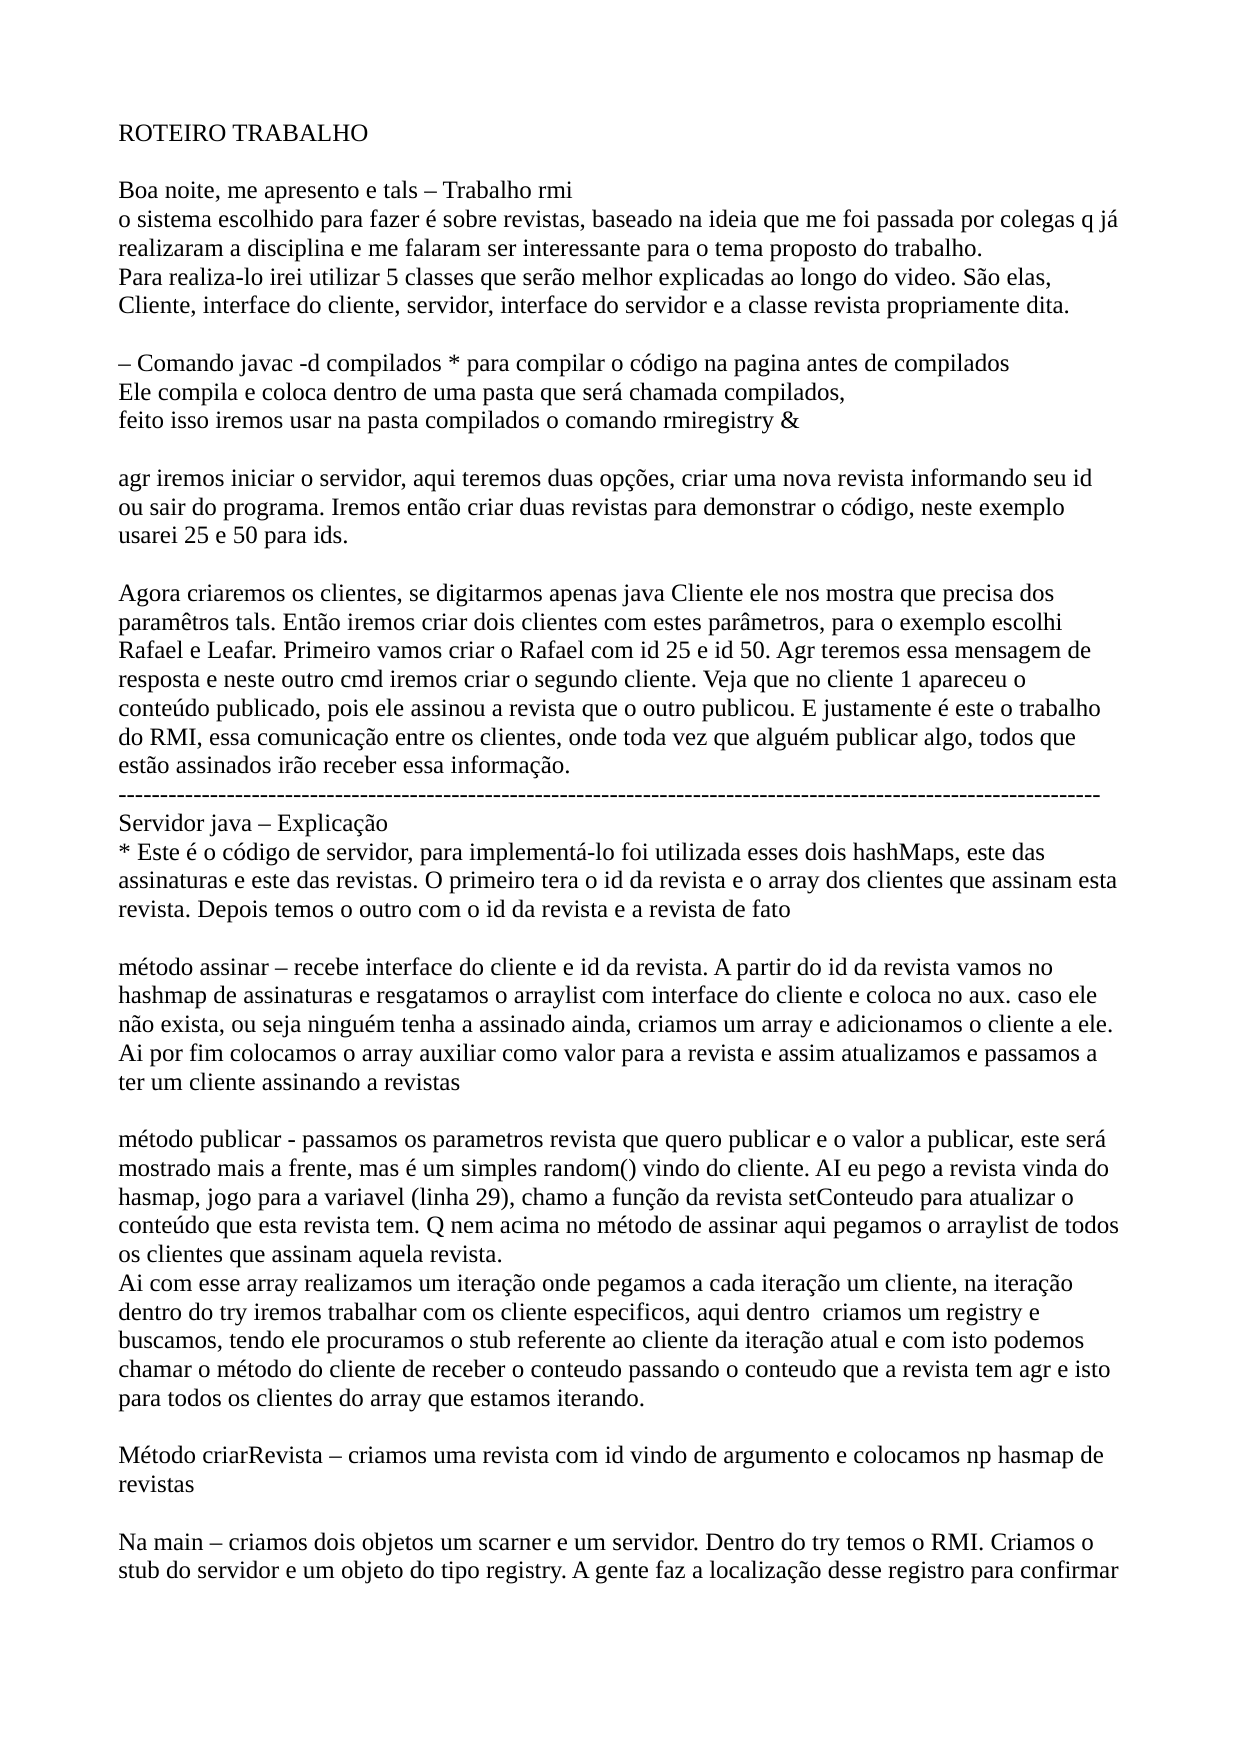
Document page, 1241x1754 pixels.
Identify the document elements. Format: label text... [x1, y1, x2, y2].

text – Comando javac -d compilados * para compilar o código na pagina antes de compilados [118, 348, 1122, 377]
text agr iremos iniciar o servidor, aqui teremos duas opções, criar uma nova revista informando seu id ou sair do programa. Iremos então criar duas revistas para demonstrar o código, neste exemplo usarei 25 e 50 para ids. [118, 463, 1122, 549]
text ROTEIRO TRABALHO [118, 118, 1122, 147]
text Boa noite, me apresento e tals – Trabalho rmi [118, 176, 1122, 204]
text Ele compila e coloca dentro de uma pasta que será chamada compilados, [118, 377, 1122, 406]
text Método criarRevista – criamos uma revista com id vindo de argumento e colocamos np hasmap de revistas [118, 1441, 1122, 1498]
text método assinar – recebe interface do cliente e id da revista. A partir do id da revista vamos no hashmap de assinaturas e resgatamos o arraylist com interface do cliente e coloca no aux. caso ele não exista, ou seja ninguém tenha a assinado ainda, criamos um array e adicionamos o cliente a ele. Ai por fim colocamos o array auxiliar como valor para a revista e assim atualizamos e passamos a ter um cliente assinando a revistas [118, 952, 1122, 1096]
text Para realiza-lo irei utilizar 5 classes que serão melhor explicadas ao longo do video. São elas, Cliente, interface do cliente, servidor, interface do servidor e a classe revista propriamente dita. [118, 262, 1122, 319]
text Na main – criamos dois objetos um scarner e um servidor. Dentro do try temos o RMI. Criamos o stub do servidor e um objeto do tipo registry. A gente faz a localização desse registro para confirmar [118, 1527, 1122, 1584]
text Agora criaremos os clientes, se digitarmos apenas java Cliente ele nos mostra que precisa dos paramêtros tals. Então iremos criar dois clientes com estes parâmetros, para o exemplo escolhi Rafael e Leafar. Primeiro vamos criar o Rafael com id 25 e id 50. Agr teremos essa mensagem de resposta e neste outro cmd iremos criar o segundo cliente. Veja que no cliente 1 apareceu o conteúdo publicado, pois ele assinou a revista que o outro publicou. E justamente é este o trabalho do RMI, essa comunicação entre os clientes, onde toda vez que alguém publicar algo, todos que estão assinados irão receber essa informação. [118, 578, 1122, 779]
text o sistema escolhido para fazer é sobre revistas, baseado na ideia que me foi passada por colegas q já realizaram a disciplina e me falaram ser interessante para o tema proposto do trabalho. [118, 204, 1122, 262]
text Servidor java – Explicação [118, 808, 1122, 837]
text método publicar - passamos os parametros revista que quero publicar e o valor a publicar, este será mostrado mais a frente, mas é um simples random() vindo do cliente. AI eu pego a revista vinda do hasmap, jogo para a variavel (linha 29), chamo a função da revista setConteudo para atualizar o conteúdo que esta revista tem. Q nem acima no método de assinar aqui pegamos o arraylist de todos os clientes que assinam aquela revista. [118, 1124, 1122, 1268]
text feito isso iremos usar na pasta compilados o comando rmiregistry & [118, 406, 1122, 434]
text Ai com esse array realizamos um iteração onde pegamos a cada iteração um cliente, na iteração dentro do try iremos trabalhar com os cliente especificos, aqui dentro criamos um registry e buscamos, tendo ele procuramos o stub referente ao cliente da iteração atual e com isto podemos chamar o método do cliente de receber o conteudo passando o conteudo que a revista tem agr e isto para todos os clientes do array que estamos iterando. [118, 1268, 1122, 1412]
text * Este é o código de servidor, para implementá-lo foi utilizada esses dois hashMaps, este das assinaturas e este das revistas. O primeiro tera o id da revista e o array dos clientes que assinam esta revista. Depois temos o outro com o id da revista e a revista de fato [118, 837, 1122, 923]
text ---------------------------------------------------------------------------------------------------------------------- [118, 779, 1122, 808]
